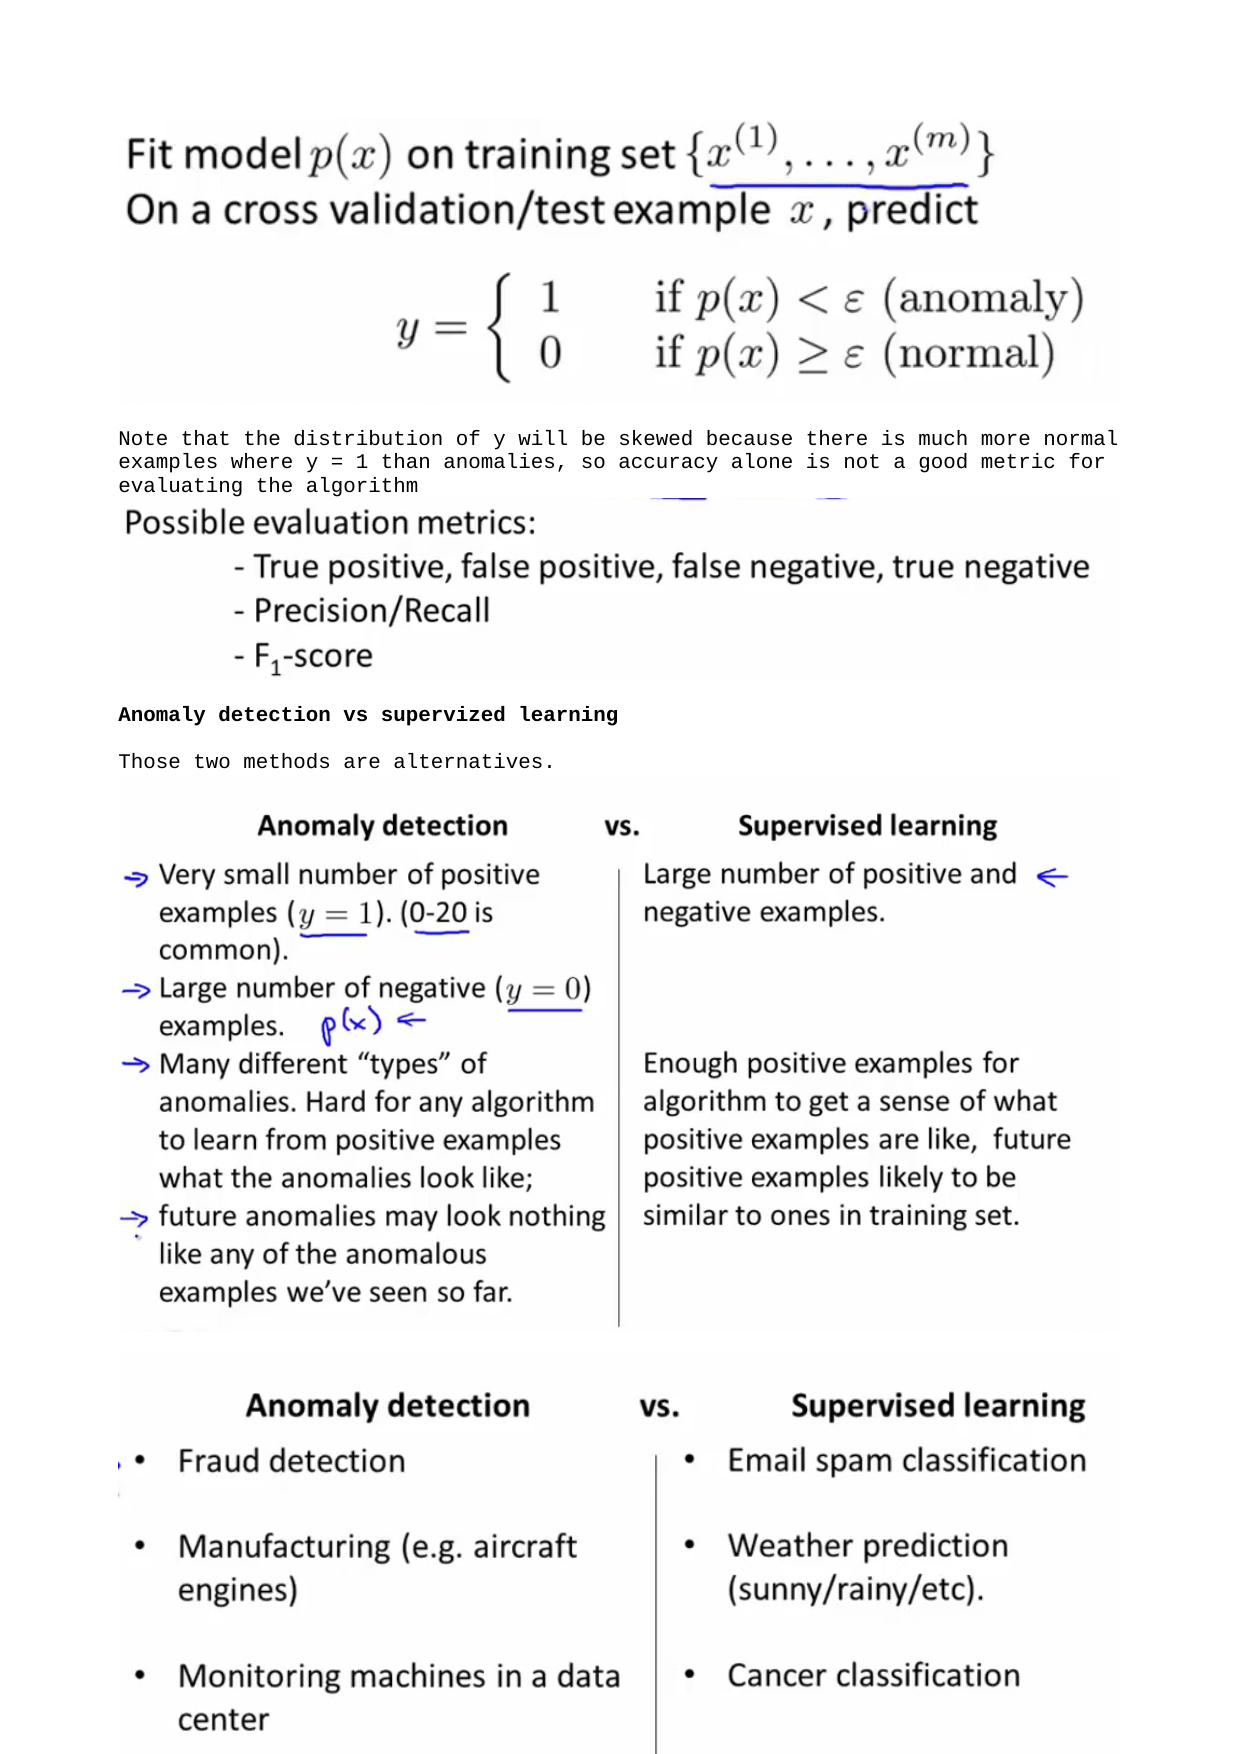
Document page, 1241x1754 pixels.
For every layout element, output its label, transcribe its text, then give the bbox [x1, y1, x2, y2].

text Anomaly detection vs supervized learning [118, 704, 1122, 727]
picture [118, 498, 1123, 681]
picture [118, 1352, 1123, 1754]
text Note that the distribution of y will be skewed because there is much more normal examples where y = 1 than anomalies, so accuracy alone is not a good metric for evaluating the algorithm [118, 428, 1122, 498]
picture [118, 774, 1123, 1332]
text Those two methods are alternatives. [118, 751, 1122, 774]
picture [118, 118, 1123, 404]
